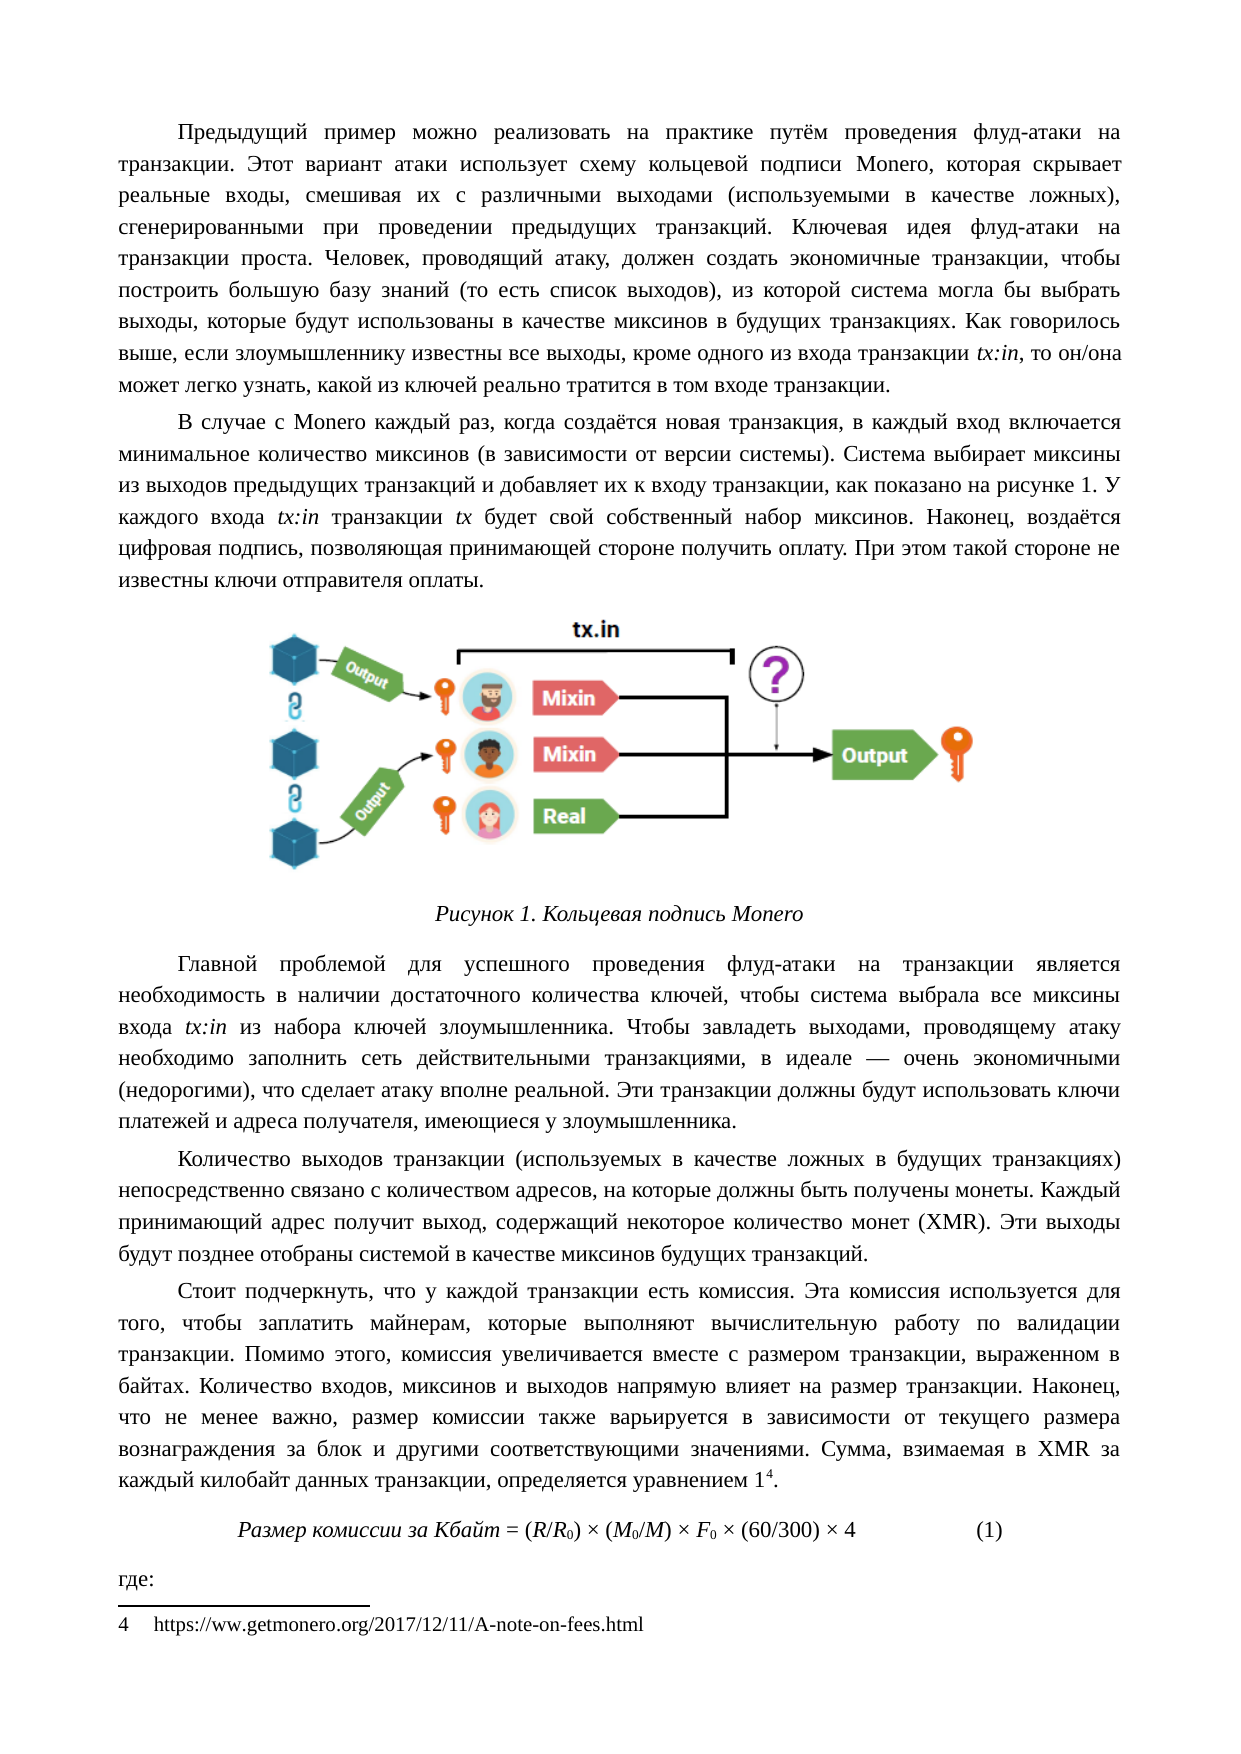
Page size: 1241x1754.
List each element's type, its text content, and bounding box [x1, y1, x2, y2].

text Главной проблемой для успешного проведения флуд-атаки на транзакции является необходимость в наличии достаточного количества ключей, чтобы система выбрала все миксины входа tx:in из набора ключей злоумышленника. Чтобы завладеть выходами, проводящему атаку необходимо заполнить сеть действительными транзакциями, в идеале — очень экономичными (недорогими), что сделает атаку вполне реальной. Эти транзакции должны будут использовать ключи платежей и адреса получателя, имеющиеся у злоумышленника. [118, 950, 1122, 1134]
text В случае с Monero каждый раз, когда создаётся новая транзакция, в каждый вход включается минимальное количество миксинов (в зависимости от версии системы). Система выбирает миксины из выходов предыдущих транзакций и добавляет их к входу транзакции, как показано на рисунке 1. У каждого входа tx:in транзакции tx будет свой собственный набор миксинов. Наконец, воздаётся цифровая подпись, позволяющая принимающей стороне получить оплату. При этом такой стороне не известны ключи отправителя оплаты. [118, 408, 1122, 592]
text Предыдущий пример можно реализовать на практике путём проведения флуд-атаки на транзакции. Этот вариант атаки использует схему кольцевой подписи Monero, которая скрывает реальные входы, смешивая их с различными выходами (используемыми в качестве ложных), сгенерированными при проведении предыдущих транзакций. Ключевая идея флуд-атаки на транзакции проста. Человек, проводящий атаку, должен создать экономичные транзакции, чтобы построить большую базу знаний (то есть список выходов), из которой система могла бы выбрать выходы, которые будут использованы в качестве миксинов в будущих транзакциях. Как говорилось выше, если злоумышленнику известны все выходы, кроме одного из входа транзакции tx:in, то он/она может легко узнать, какой из ключей реально тратится в том входе транзакции. [118, 118, 1122, 397]
text Стоит подчеркнуть, что у каждой транзакции есть комиссия. Эта комиссия используется для того, чтобы заплатить майнерам, которые выполняют вычислительную работу по валидации транзакции. Помимо этого, комиссия увеличивается вместе с размером транзакции, выраженном в байтах. Количество входов, миксинов и выходов напрямую влияет на размер транзакции. Наконец, что не менее важно, размер комиссии также варьируется в зависимости от текущего размера вознаграждения за блок и другими соответствующими значениями. Сумма, взимаемая в XMR за каждый килобайт данных транзакции, определяется уравнением 1. [118, 1277, 1122, 1493]
text Размер комиссии за Кбайт = (R/R0) × (M0/M) × F0 × (60/300) × 4 (1) [118, 1516, 1122, 1542]
picture [248, 615, 993, 877]
text где: [118, 1565, 1122, 1591]
text https://ww.getmonero.org/2017/12/11/A-note-on-fees.html [118, 1612, 1122, 1636]
text Количество выходов транзакции (используемых в качестве ложных в будущих транзакциях) непосредственно связано с количеством адресов, на которые должны быть получены монеты. Каждый принимающий адрес получит выход, содержащий некоторое количество монет (XMR). Эти выходы будут позднее отобраны системой в качестве миксинов будущих транзакций. [118, 1145, 1122, 1266]
text Рисунок 1. Кольцевая подпись Monero [118, 900, 1122, 927]
